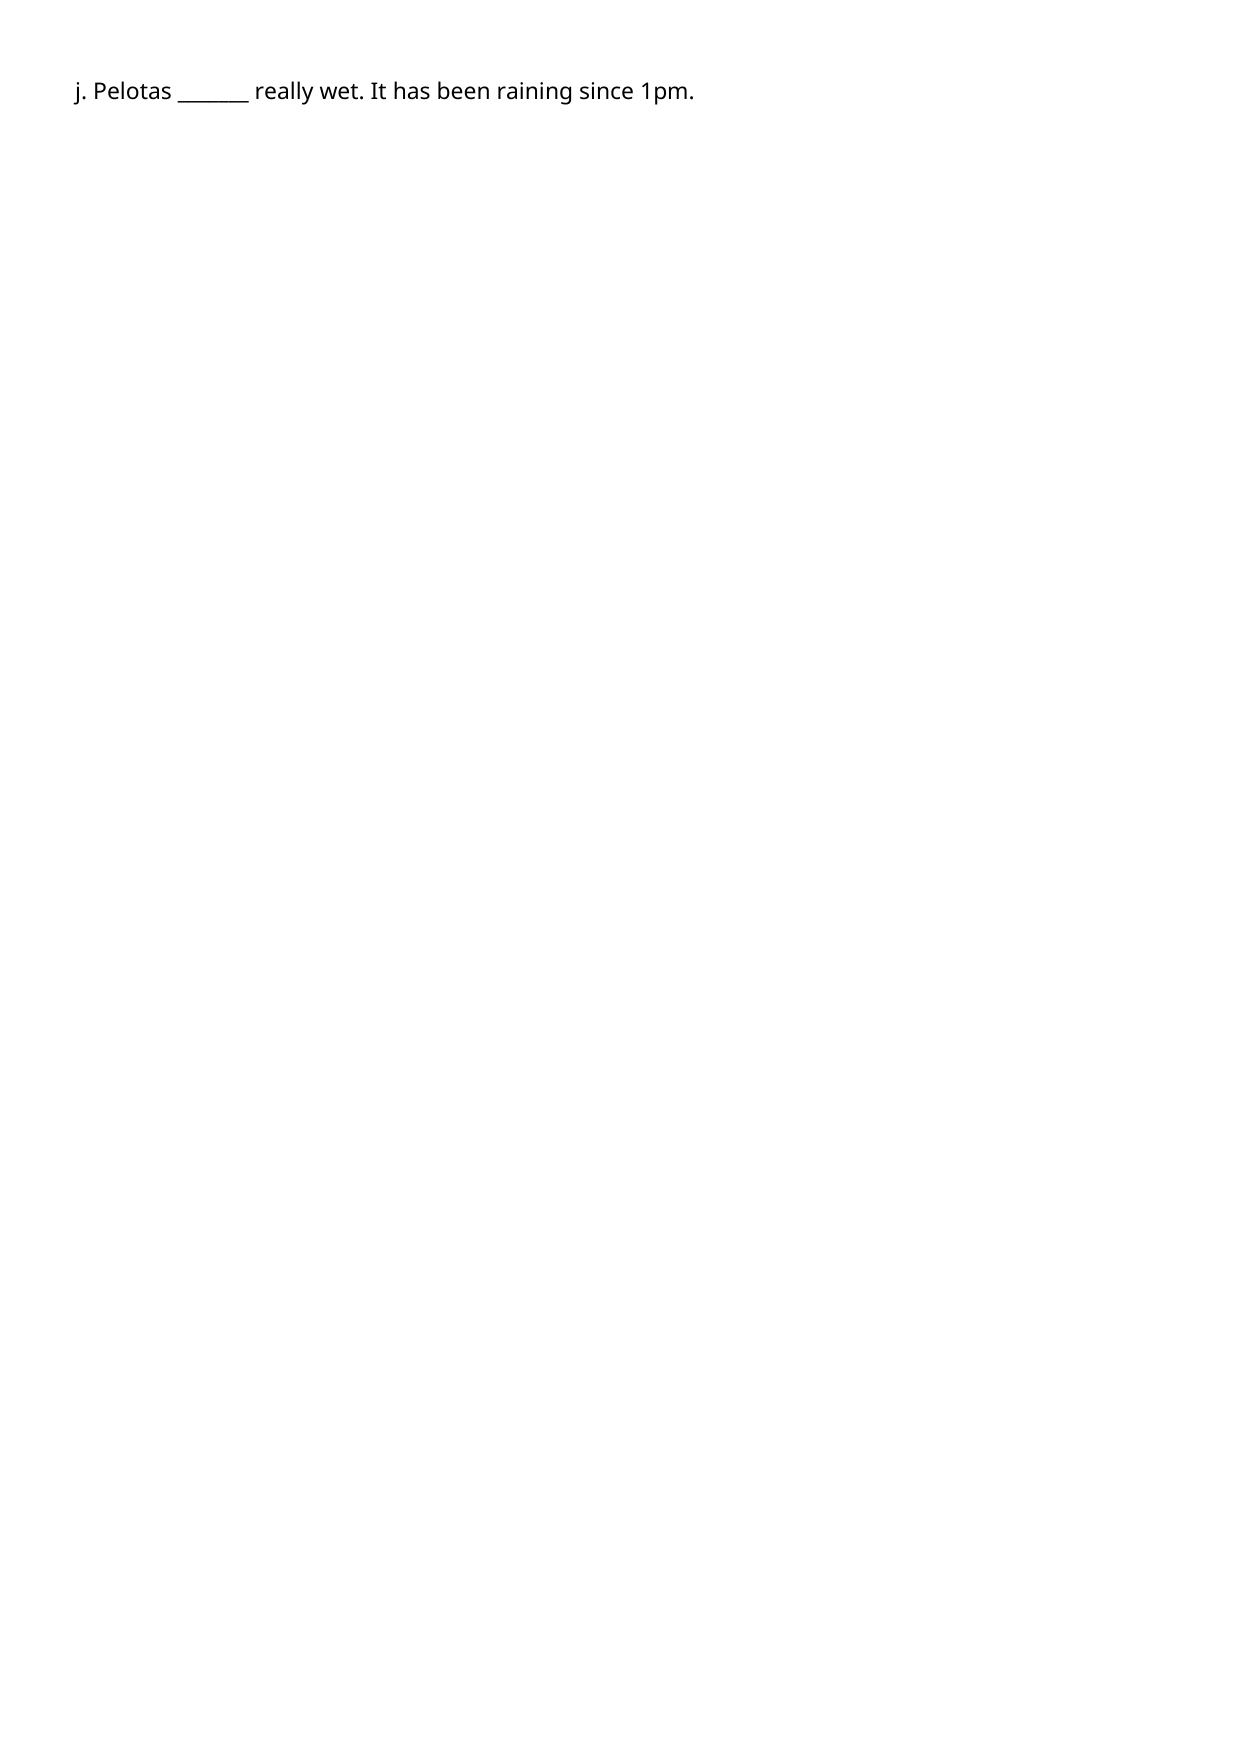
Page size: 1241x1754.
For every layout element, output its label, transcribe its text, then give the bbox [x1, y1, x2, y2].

text j. Pelotas _______ really wet. It has been raining since 1pm. [75, 75, 1165, 106]
